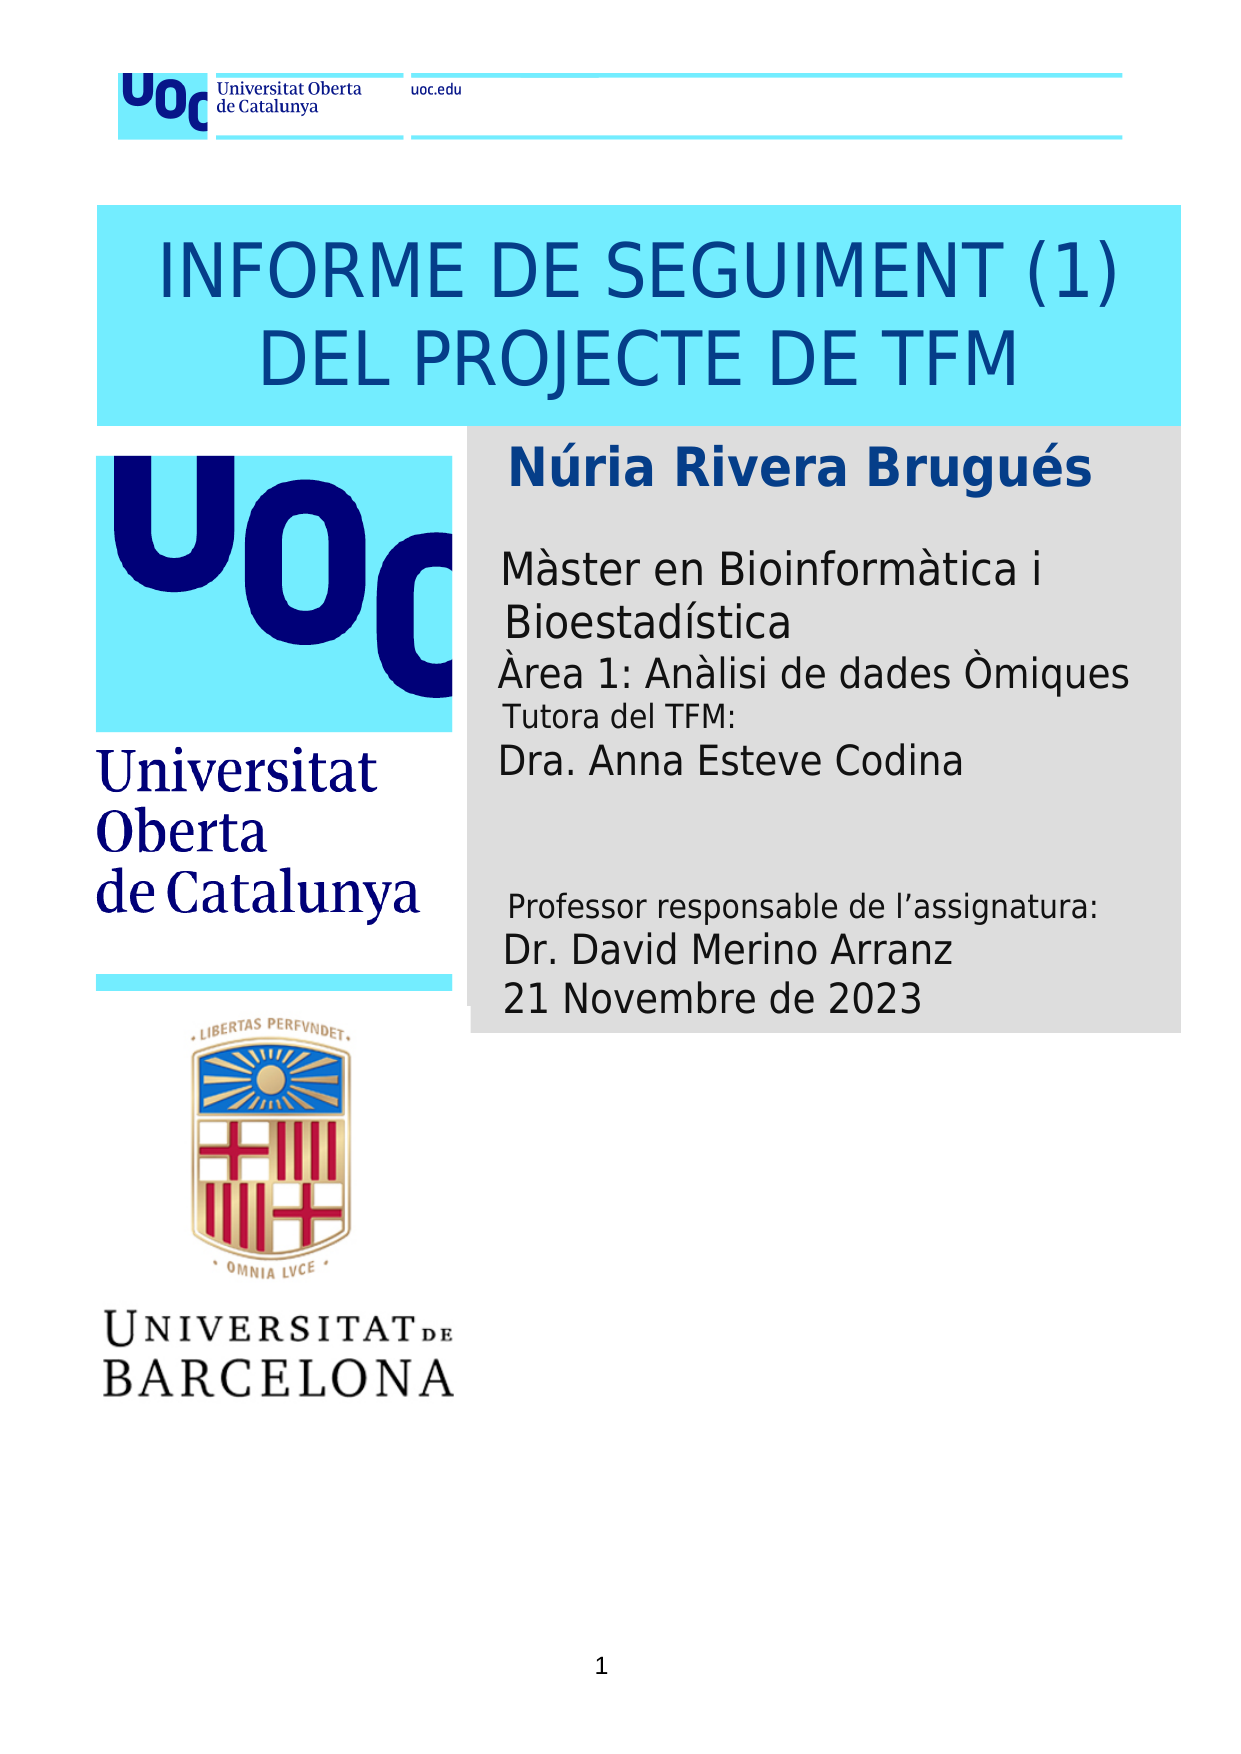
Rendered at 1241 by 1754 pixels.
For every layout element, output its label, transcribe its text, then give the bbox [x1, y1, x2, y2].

table_cell [97, 426, 467, 436]
table_header INFORME DE SEGUIMENT (1) DEL PROJECTE DE TFM [97, 205, 1181, 426]
picture [80, 436, 471, 1414]
table_cell Núria Rivera Brugués Màster en Bioinformàtica i Bioestadística Àrea 1: Anàlisi de dades Òmiques Tutora del TFM: Dra. Anna Esteve Codina Professor responsable de l’assignatura: Dr. David Merino Arranz 21 Novembre de 2023 [467, 426, 1181, 1033]
picture [118, 73, 1123, 143]
